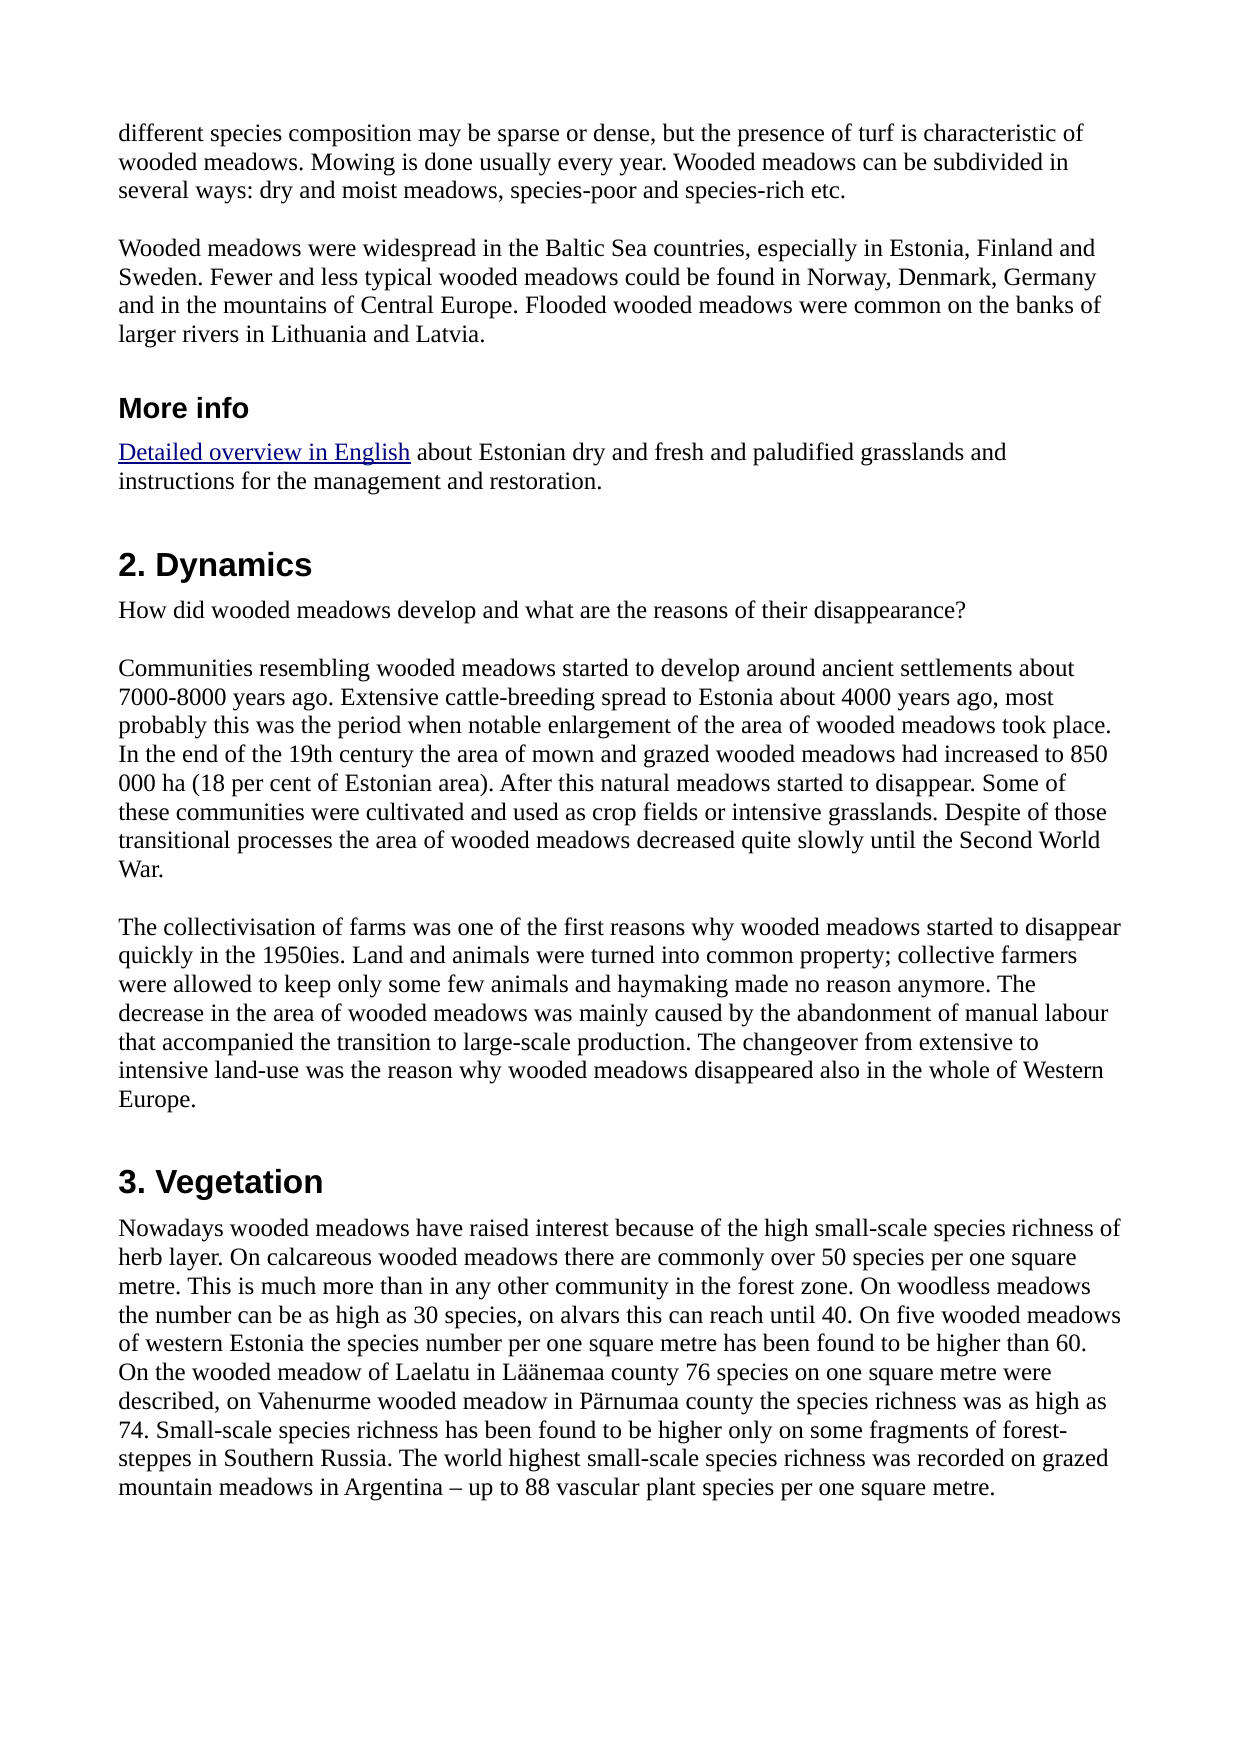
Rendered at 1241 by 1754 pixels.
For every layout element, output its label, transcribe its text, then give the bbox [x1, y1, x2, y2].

text Detailed overview in English about Estonian dry and fresh and paludified grasslands and instructions for the management and restoration. [118, 437, 1122, 495]
text different species composition may be sparse or dense, but the presence of turf is characteristic of wooded meadows. Mowing is done usually every year. Wooded meadows can be subdivided in several ways: dry and moist meadows, species-poor and species-rich etc. [118, 118, 1122, 204]
text Wooded meadows were widespread in the Baltic Sea countries, especially in Estonia, Finland and Sweden. Fewer and less typical wooded meadows could be found in Norway, Denmark, Germany and in the mountains of Central Europe. Flooded wooded meadows were common on the banks of larger rivers in Lithuania and Latvia. [118, 233, 1122, 348]
text The collectivisation of farms was one of the first reasons why wooded meadows started to disappear quickly in the 1950ies. Land and animals were turned into common property; collective farmers were allowed to keep only some few animals and haymaking made no reason anymore. The decrease in the area of wooded meadows was mainly caused by the abandonment of manual labour that accompanied the transition to large-scale production. The changeover from extensive to intensive land-use was the reason why wooded meadows disappeared also in the whole of Western Europe. [118, 912, 1122, 1113]
subtitle More info [118, 391, 1122, 425]
text Nowadays wooded meadows have raised interest because of the high small-scale species richness of herb layer. On calcareous wooded meadows there are commonly over 50 species per one square metre. This is much more than in any other community in the forest zone. On woodless meadows the number can be as high as 30 species, on alvars this can reach until 40. On five wooded meadows of western Estonia the species number per one square metre has been found to be higher than 60. On the wooded meadow of Laelatu in Läänemaa county 76 species on one square metre were described, on Vahenurme wooded meadow in Pärnumaa county the species richness was as high as 74. Small-scale species richness has been found to be higher only on some fragments of forest-steppes in Southern Russia. The world highest small-scale species richness was recorded on grazed mountain meadows in Argentina – up to 88 vascular plant species per one square metre. [118, 1213, 1122, 1501]
text How did wooded meadows develop and what are the reasons of their disappearance? [118, 596, 1122, 624]
text Communities resembling wooded meadows started to develop around ancient settlements about 7000-8000 years ago. Extensive cattle-breeding spread to Estonia about 4000 years ago, most probably this was the period when notable enlargement of the area of wooded meadows took place. In the end of the 19th century the area of mown and grazed wooded meadows had increased to 850 000 ha (18 per cent of Estonian area). After this natural meadows started to disappear. Some of these communities were cultivated and used as crop fields or intensive grasslands. Despite of those transitional processes the area of wooded meadows decreased quite slowly until the Second World War. [118, 653, 1122, 883]
subtitle 2. Dynamics [118, 544, 1122, 583]
subtitle 3. Vegetation [118, 1163, 1122, 1201]
